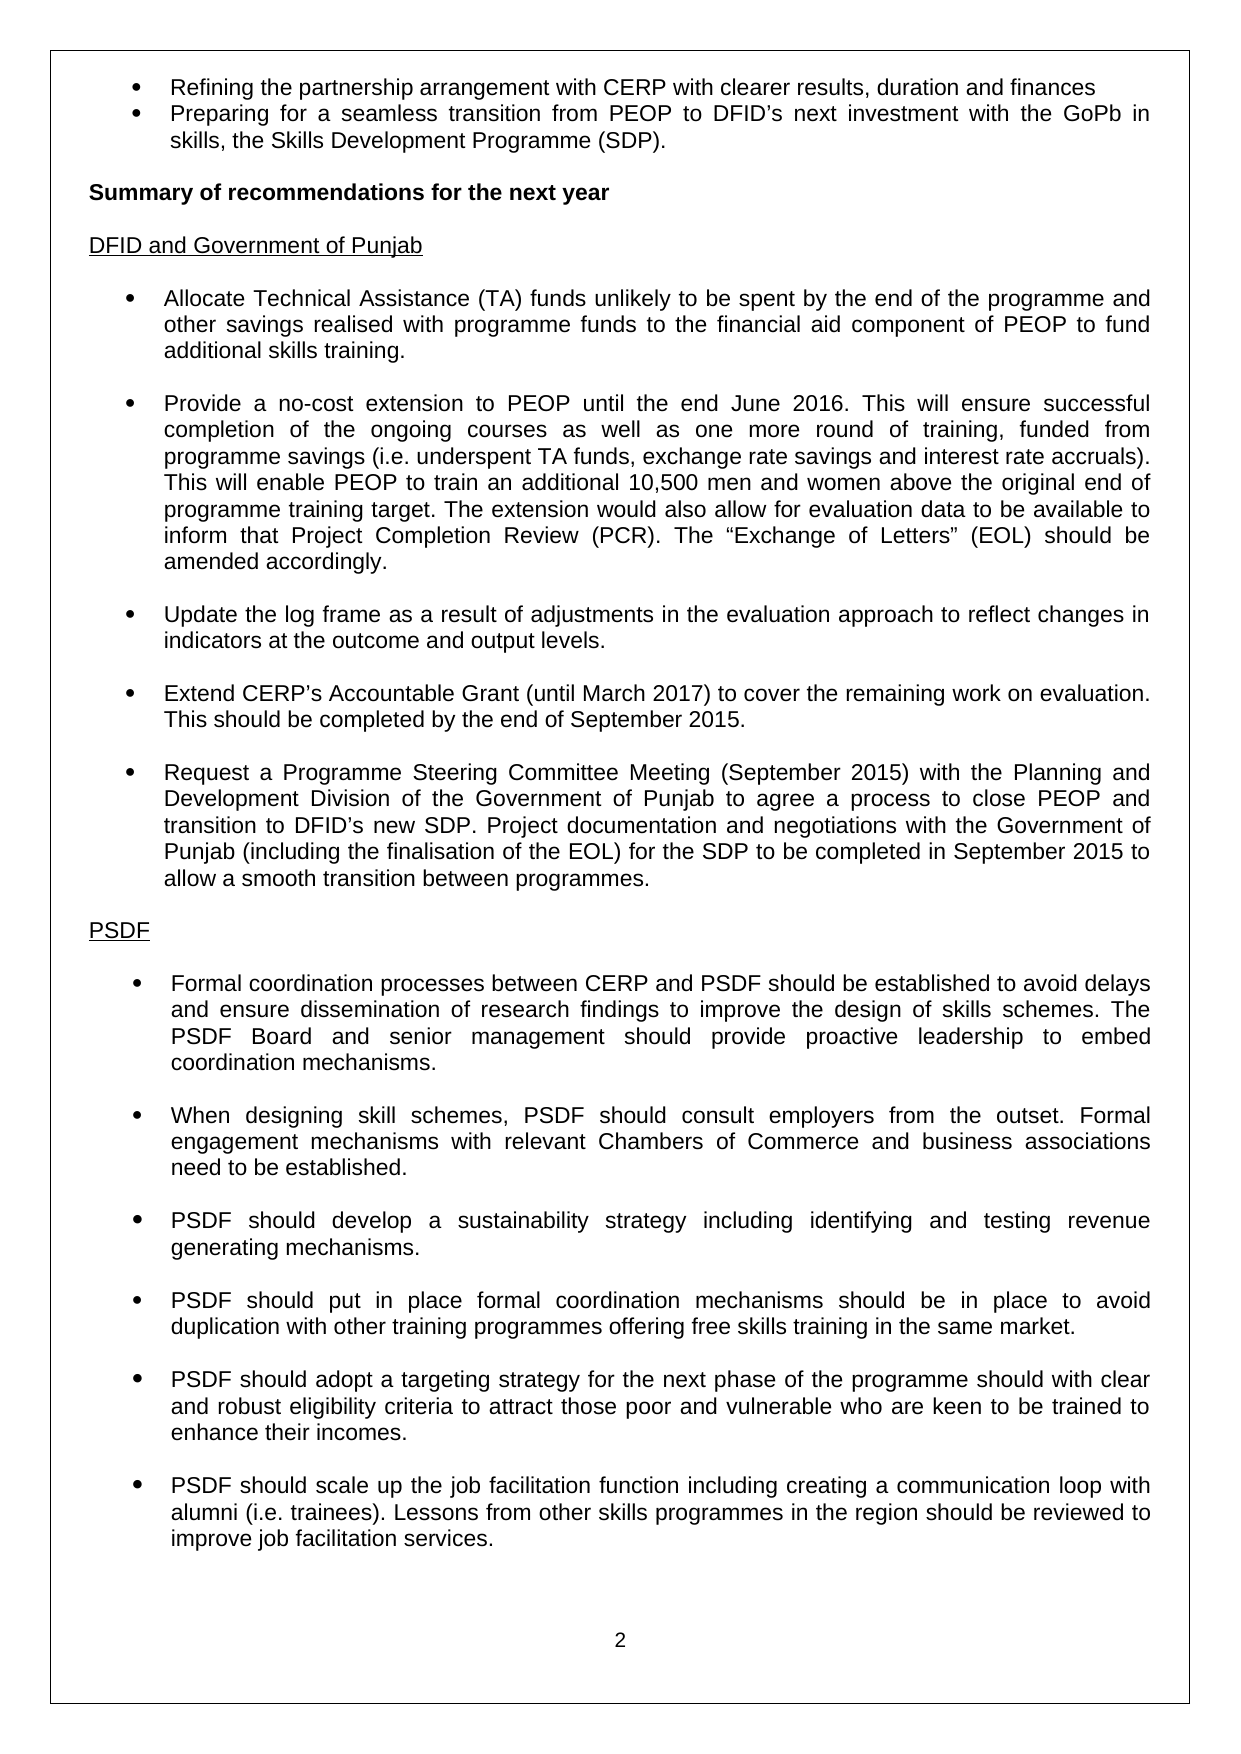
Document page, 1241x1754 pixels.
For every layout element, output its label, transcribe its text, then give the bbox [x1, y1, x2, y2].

list Provide a no-cost extension to PEOP until the end June 2016. This will ensure successful completion of the ongoing courses as well as one more round of training, funded from programme savings (i.e. underspent TA funds, exchange rate savings and interest rate accruals). This will enable PEOP to train an additional 10,500 men and women above the original end of programme training target. The extension would also allow for evaluation data to be available to inform that Project Completion Review (PCR). The “Exchange of Letters” (EOL) should be amended accordingly. [126, 390, 1152, 574]
list Request a Programme Steering Committee Meeting (September 2015) with the Planning and Development Division of the Government of Punjab to agree a process to close PEOP and transition to DFID’s new SDP. Project documentation and negotiations with the Government of Punjab (including the finalisation of the EOL) for the SDP to be completed in September 2015 to allow a smooth transition between programmes. [126, 759, 1152, 891]
text DFID and Government of Punjab [89, 232, 1152, 258]
list PSDF should put in place formal coordination mechanisms should be in place to avoid duplication with other training programmes offering free skills training in the same market. [133, 1287, 1152, 1339]
list Allocate Technical Assistance (TA) funds unlikely to be spent by the end of the programme and other savings realised with programme funds to the financial aid component of PEOP to fund additional skills training. [126, 285, 1152, 364]
list PSDF should scale up the job facilitation function including creating a communication loop with alumni (i.e. trainees). Lessons from other skills programmes in the region should be reviewed to improve job facilitation services. [133, 1472, 1152, 1551]
list Update the log frame as a result of adjustments in the evaluation approach to reflect changes in indicators at the outcome and output levels. [126, 601, 1152, 654]
list PSDF should develop a sustainability strategy including identifying and testing revenue generating mechanisms. [133, 1207, 1152, 1260]
list PSDF should adopt a targeting strategy for the next phase of the programme should with clear and robust eligibility criteria to attract those poor and vulnerable who are keen to be trained to enhance their incomes. [133, 1366, 1152, 1445]
list Refining the partnership arrangement with CERP with clearer results, duration and finances [132, 74, 1152, 100]
text PSDF [89, 917, 1152, 943]
text Summary of recommendations for the next year [89, 179, 1152, 206]
list Formal coordination processes between CERP and PSDF should be established to avoid delays and ensure dissemination of research findings to improve the design of skills schemes. The PSDF Board and senior management should provide proactive leadership to embed coordination mechanisms. [133, 970, 1152, 1075]
list Extend CERP’s Accountable Grant (until March 2017) to cover the remaining work on evaluation. This should be completed by the end of September 2015. [126, 680, 1152, 733]
list When designing skill schemes, PSDF should consult employers from the outset. Formal engagement mechanisms with relevant Chambers of Commerce and business associations need to be established. [133, 1102, 1152, 1181]
list Preparing for a seamless transition from PEOP to DFID’s next investment with the GoPb in skills, the Skills Development Programme (SDP). [132, 100, 1152, 153]
